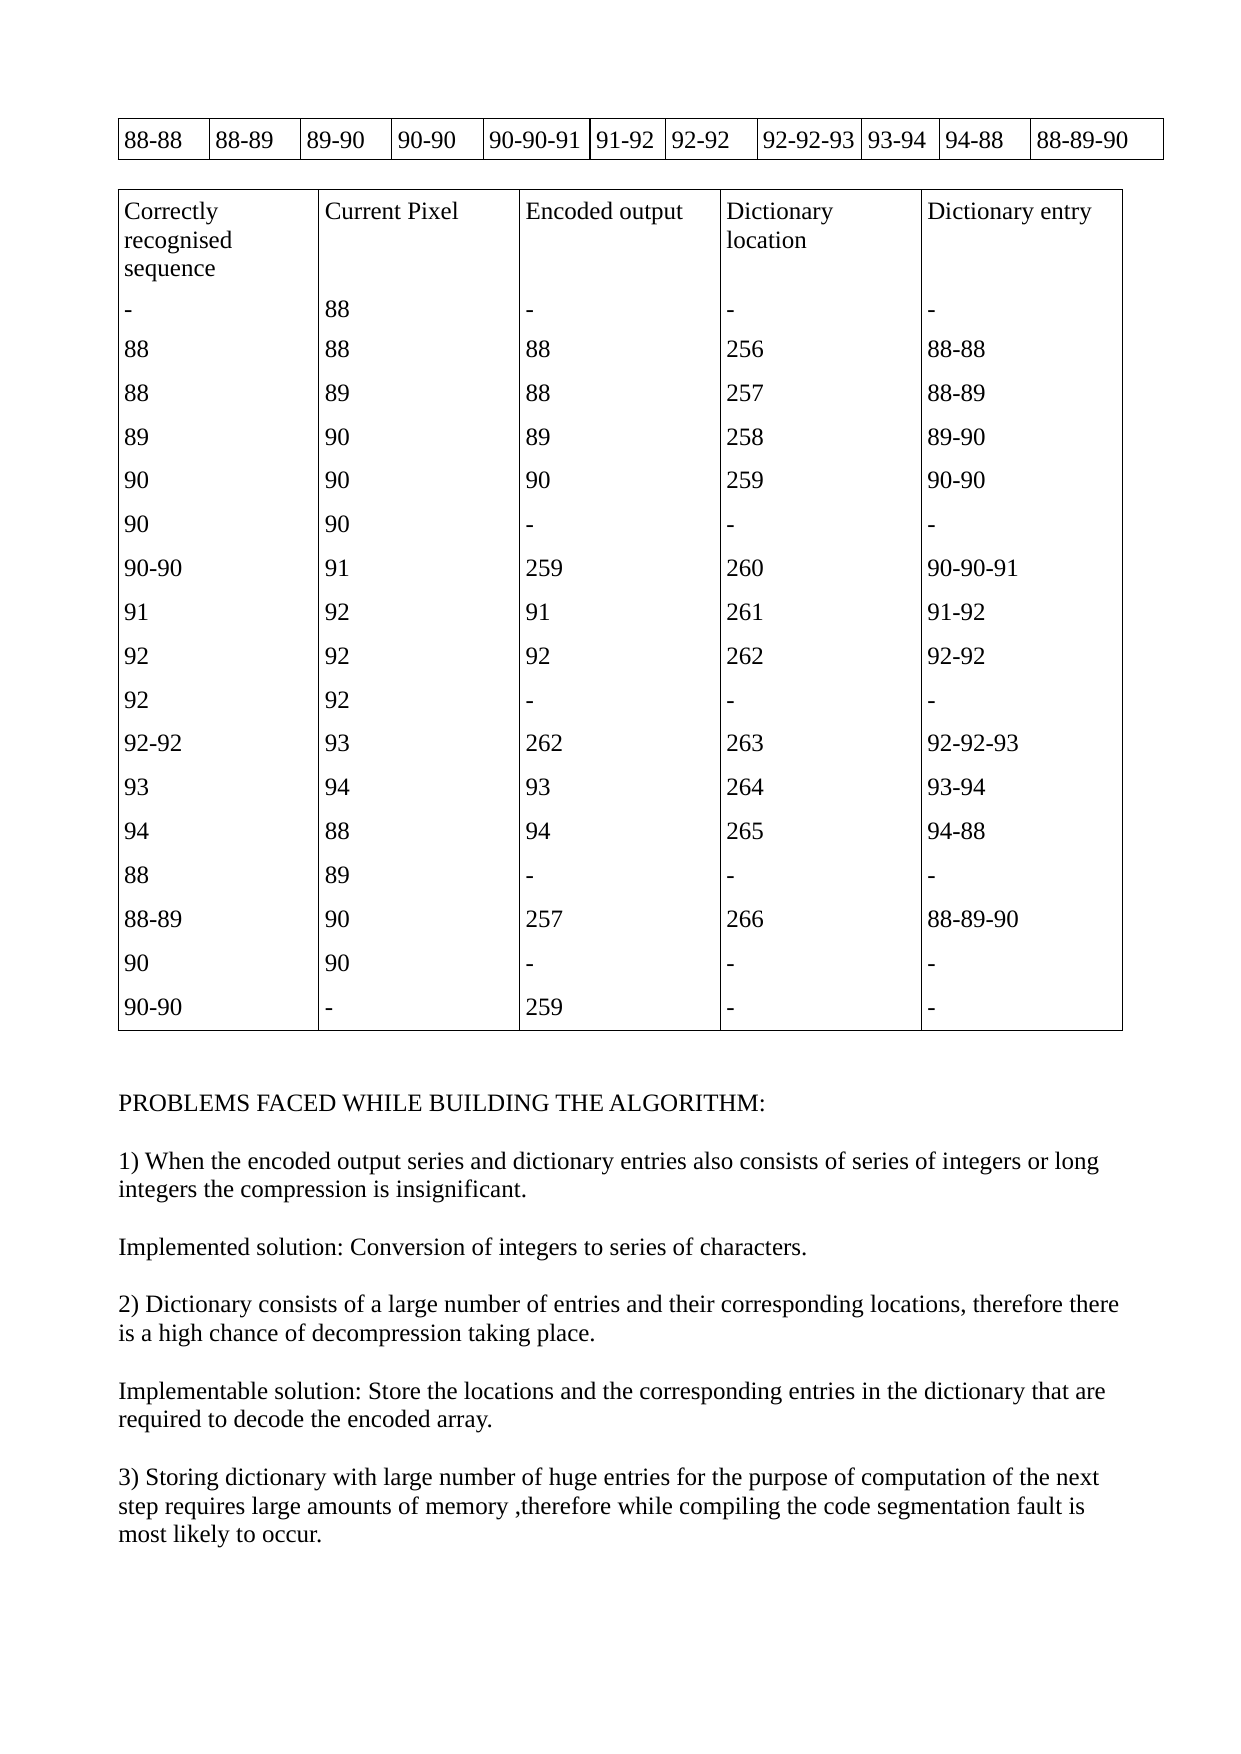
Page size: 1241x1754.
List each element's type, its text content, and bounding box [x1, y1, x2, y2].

table_cell 92-92 [119, 723, 318, 767]
table_cell 91 [520, 591, 720, 635]
table_cell 93 [520, 767, 720, 811]
table_cell 93-94 [922, 767, 1122, 811]
table_cell 88 [319, 811, 519, 854]
table_cell 92 [319, 679, 519, 723]
text 3) Storing dictionary with large number of huge entries for the purpose of computation of the next step requires large amounts of memory ,therefore while compiling the code segmentation fault is most likely to occur. [118, 1462, 1122, 1548]
table_cell 90-90 [119, 986, 318, 1030]
table_cell 262 [721, 635, 921, 679]
table_cell 94 [520, 811, 720, 854]
table_cell - [520, 504, 720, 547]
table_cell 263 [721, 723, 921, 767]
table_cell 89-90 [922, 416, 1122, 460]
table_cell 89 [319, 854, 519, 898]
table_header Current Pixel [319, 190, 519, 288]
table_cell 90 [520, 460, 720, 503]
table_cell 92-92 [922, 635, 1122, 679]
table_cell 93 [119, 767, 318, 811]
table_cell 88 [520, 372, 720, 416]
table_cell 88 [119, 372, 318, 416]
table_cell 90 [119, 942, 318, 986]
table_cell 265 [721, 811, 921, 854]
table_cell - [922, 854, 1122, 898]
table_cell 90-90 [392, 119, 483, 159]
table_cell - [520, 679, 720, 723]
table_cell 92 [119, 679, 318, 723]
table_cell 92 [119, 635, 318, 679]
table_header Correctly recognised sequence [119, 190, 318, 288]
text Implementable solution: Store the locations and the corresponding entries in the dictionary that are required to decode the encoded array. [118, 1376, 1122, 1433]
table_cell 88 [319, 288, 519, 328]
table_cell - [721, 986, 921, 1030]
table_cell - [721, 288, 921, 328]
table_cell 94 [119, 811, 318, 854]
table_cell 92 [319, 635, 519, 679]
table_cell - [721, 942, 921, 986]
table_cell 92 [520, 635, 720, 679]
table_cell 91 [319, 548, 519, 591]
table_cell 256 [721, 328, 921, 372]
table_cell 257 [721, 372, 921, 416]
table_cell 90 [119, 460, 318, 503]
table_cell - [922, 679, 1122, 723]
table_cell 90 [319, 898, 519, 942]
text PROBLEMS FACED WHILE BUILDING THE ALGORITHM: [118, 1088, 1122, 1117]
table_cell 90 [319, 460, 519, 503]
table_cell 88-88 [922, 328, 1122, 372]
table_cell 89 [119, 416, 318, 460]
table_header Dictionary entry [922, 190, 1122, 288]
table_cell 88-89 [922, 372, 1122, 416]
table_cell 260 [721, 548, 921, 591]
table_cell 262 [520, 723, 720, 767]
table_header Encoded output [520, 190, 720, 288]
table_cell 88 [119, 328, 318, 372]
table_cell - [721, 679, 921, 723]
text 1) When the encoded output series and dictionary entries also consists of series of integers or long integers the compression is insignificant. [118, 1146, 1122, 1203]
table_cell 259 [520, 548, 720, 591]
table_cell 90 [319, 504, 519, 547]
table_cell - [520, 942, 720, 986]
table_cell - [922, 942, 1122, 986]
table_cell - [922, 504, 1122, 547]
table_cell 90-90 [922, 460, 1122, 503]
table_cell 94-88 [940, 119, 1030, 159]
table_cell 89 [319, 372, 519, 416]
table_cell - [119, 288, 318, 328]
table_cell - [721, 504, 921, 547]
table_cell 92-92-93 [922, 723, 1122, 767]
table_cell 92-92 [666, 119, 757, 159]
table_cell 90 [119, 504, 318, 547]
table_cell - [922, 986, 1122, 1030]
table_cell 264 [721, 767, 921, 811]
table_cell 258 [721, 416, 921, 460]
table_cell 90-90-91 [484, 119, 589, 159]
table_header Dictionary location [721, 190, 921, 288]
table_cell 91 [119, 591, 318, 635]
table_cell 92 [319, 591, 519, 635]
table_cell 266 [721, 898, 921, 942]
table_cell 88-89 [210, 119, 300, 159]
table_cell 88 [319, 328, 519, 372]
table_cell 94-88 [922, 811, 1122, 854]
table_cell 90 [319, 416, 519, 460]
table_cell 259 [721, 460, 921, 503]
table_cell - [520, 288, 720, 328]
table_cell 257 [520, 898, 720, 942]
table_cell 88-88 [119, 119, 209, 159]
table_cell 90-90 [119, 548, 318, 591]
table_cell - [319, 986, 519, 1030]
table_cell - [721, 854, 921, 898]
table_cell 90 [319, 942, 519, 986]
table_cell 88-89-90 [1031, 119, 1163, 159]
table_cell 88-89-90 [922, 898, 1122, 942]
text 2) Dictionary consists of a large number of entries and their corresponding locations, therefore there is a high chance of decompression taking place. [118, 1289, 1122, 1347]
table_cell 88-89 [119, 898, 318, 942]
table_cell 93 [319, 723, 519, 767]
table_cell 92-92-93 [758, 119, 861, 159]
table_cell 88 [119, 854, 318, 898]
table_cell 94 [319, 767, 519, 811]
table_cell 93-94 [862, 119, 939, 159]
text Implemented solution: Conversion of integers to series of characters. [118, 1232, 1122, 1261]
table_cell 261 [721, 591, 921, 635]
table_cell 89-90 [301, 119, 391, 159]
table_cell 89 [520, 416, 720, 460]
table_cell - [922, 288, 1122, 328]
table_cell 91-92 [591, 119, 665, 159]
table_cell 259 [520, 986, 720, 1030]
table_cell - [520, 854, 720, 898]
table_cell 90-90-91 [922, 548, 1122, 591]
table_cell 91-92 [922, 591, 1122, 635]
table_cell 88 [520, 328, 720, 372]
